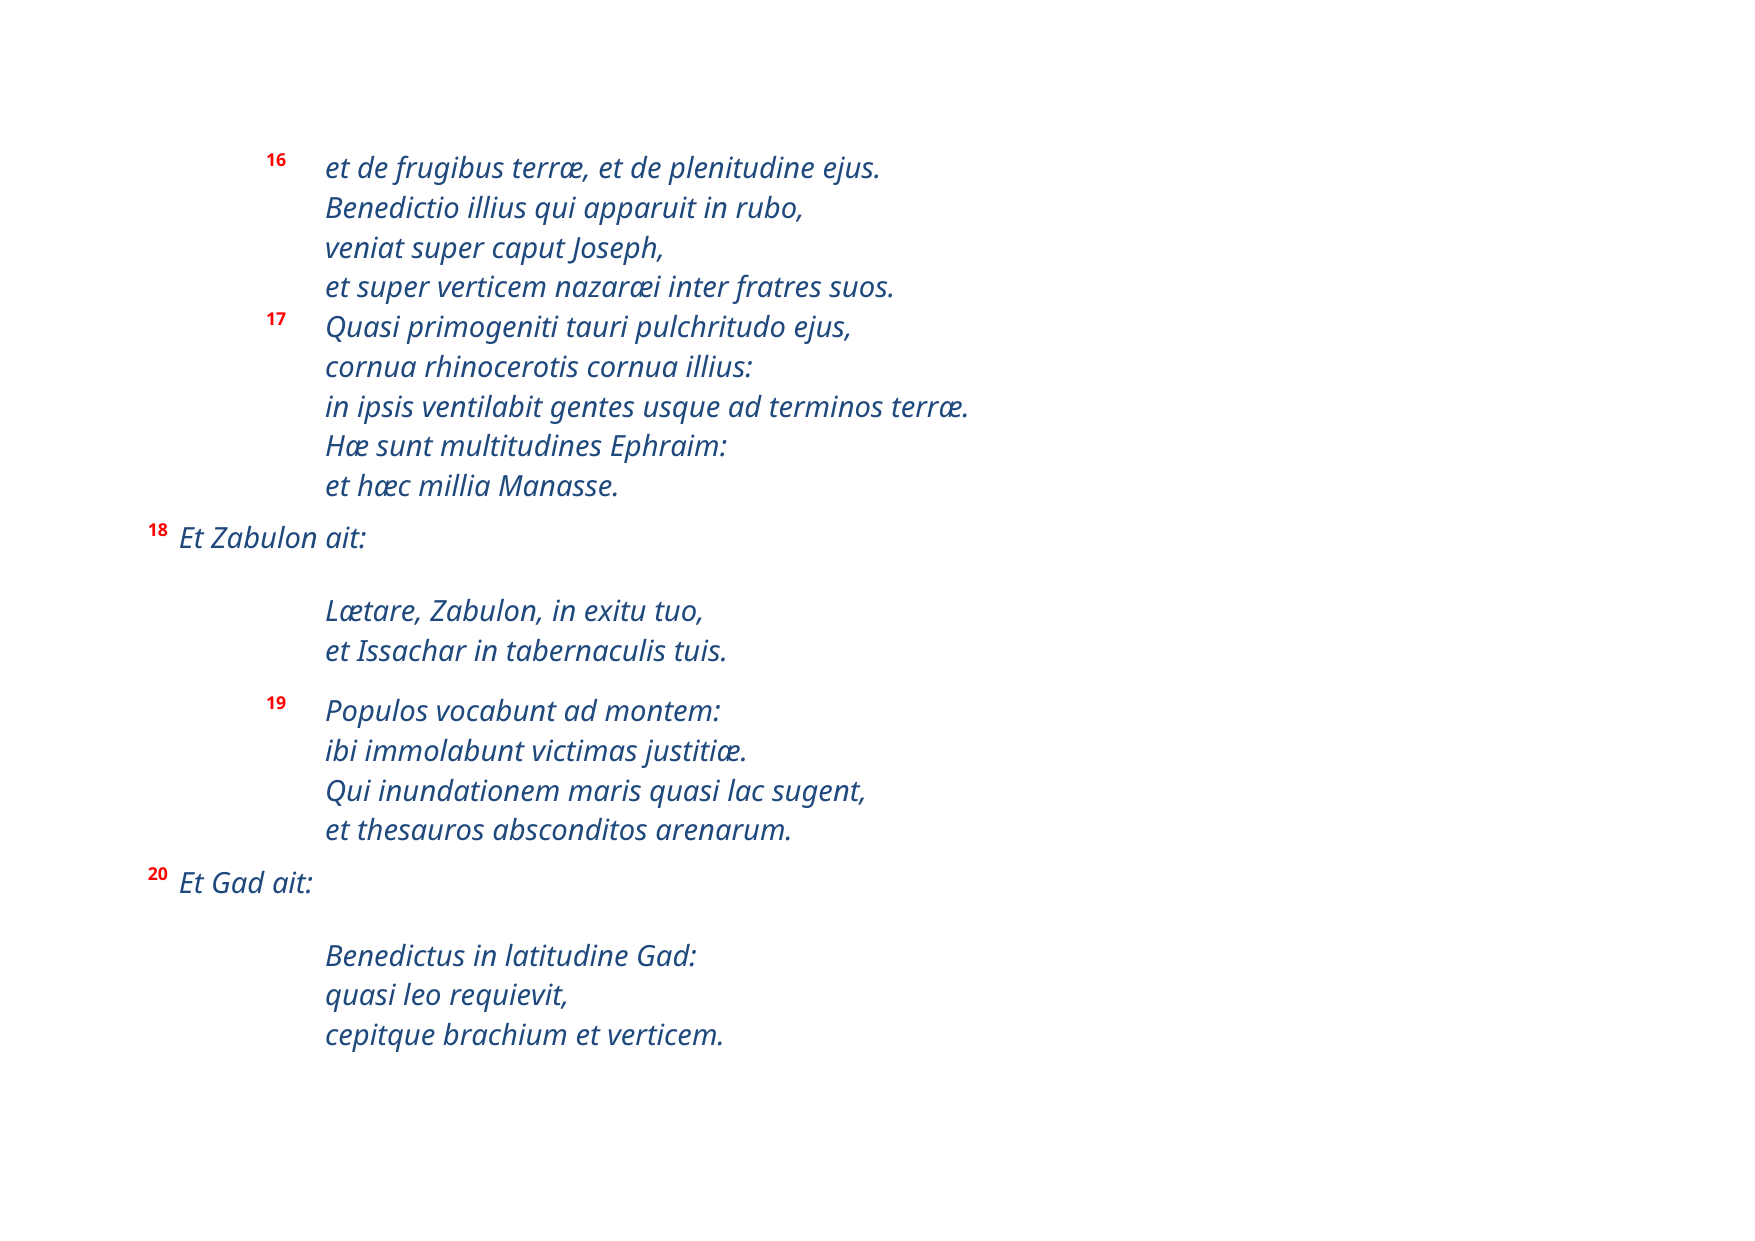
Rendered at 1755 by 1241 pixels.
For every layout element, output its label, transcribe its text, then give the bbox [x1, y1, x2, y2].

text 20 Et Gad ait: [148, 862, 1606, 902]
text Benedictus in latitudine Gad: quasi leo requievit, cepitque brachium et verticem. [266, 935, 1488, 1054]
text 17 Quasi primogeniti tauri pulchritudo ejus, cornua rhinocerotis cornua illius: in ipsis ventilabit gentes usque ad terminos terræ. Hæ sunt multitudines Ephraim: et hæc millia Manasse. [266, 306, 1488, 505]
text 16 et de frugibus terræ, et de plenitudine ejus. Benedictio illius qui apparuit in rubo, veniat super caput Joseph, et super verticem nazaræi inter fratres suos. [266, 148, 1488, 306]
text Lætare, Zabulon, in exitu tuo, et Issachar in tabernaculis tuis. [266, 590, 1488, 670]
text 19 Populos vocabunt ad montem: ibi immolabunt victimas justitiæ. Qui inundationem maris quasi lac sugent, et thesauros absconditos arenarum. [266, 691, 1488, 849]
text 18 Et Zabulon ait: [148, 517, 1606, 557]
